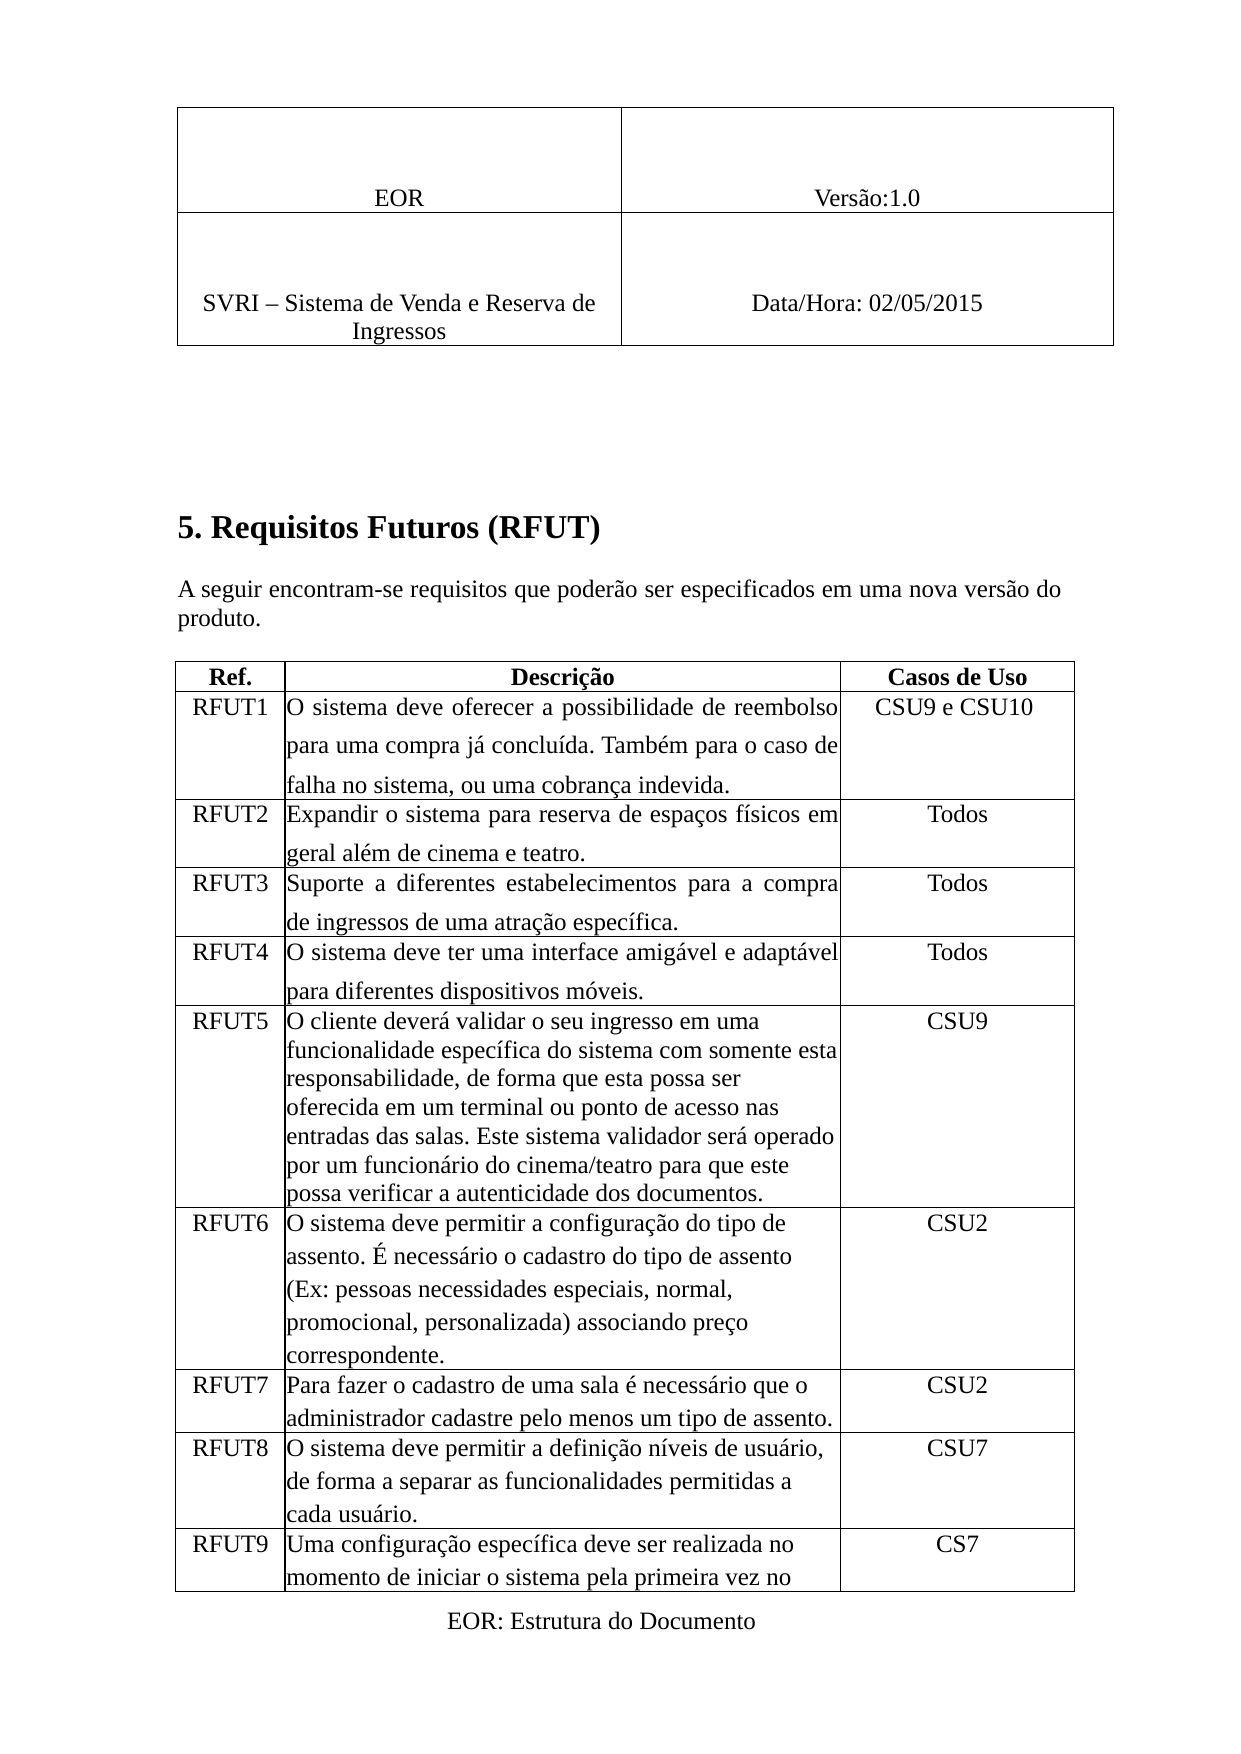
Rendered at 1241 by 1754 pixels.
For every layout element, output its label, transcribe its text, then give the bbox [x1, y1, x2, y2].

table_cell CSU2 [841, 1208, 1074, 1369]
table_cell Todos [841, 868, 1074, 936]
text 5. Requisitos Futuros (RFUT) [177, 507, 1063, 546]
table_cell O sistema deve ter uma interface amigável e adaptável para diferentes dispositivos móveis. [286, 937, 840, 1005]
table_cell RFUT7 [176, 1370, 284, 1432]
table_cell RFUT2 [176, 800, 284, 867]
table_header Descrição [286, 662, 840, 691]
table_cell O sistema deve permitir a definição níveis de usuário, de forma a separar as funcionalidades permitidas a cada usuário. [286, 1433, 840, 1528]
table_cell RFUT5 [176, 1006, 284, 1207]
table_cell Todos [841, 937, 1074, 1005]
table_cell RFUT4 [176, 937, 284, 1005]
table_header Ref. [176, 662, 284, 691]
table_cell Suporte a diferentes estabelecimentos para a compra de ingressos de uma atração específica. [286, 868, 840, 936]
table_header Casos de Uso [841, 662, 1074, 691]
table_cell RFUT9 [176, 1529, 284, 1591]
table_cell Uma configuração específica deve ser realizada no momento de iniciar o sistema pela primeira vez no [286, 1529, 840, 1591]
table_cell O sistema deve permitir a configuração do tipo de assento. É necessário o cadastro do tipo de assento (Ex: pessoas necessidades especiais, normal, promocional, personalizada) associando preço correspondente. [286, 1208, 840, 1369]
table_cell CSU9 e CSU10 [841, 692, 1074, 798]
table_cell RFUT8 [176, 1433, 284, 1528]
table_cell Todos [841, 800, 1074, 867]
table_cell CSU2 [841, 1370, 1074, 1432]
table_cell O sistema deve oferecer a possibilidade de reembolso para uma compra já concluída. Também para o caso de falha no sistema, ou uma cobrança indevida. [286, 692, 840, 798]
table_cell O cliente deverá validar o seu ingresso em uma funcionalidade específica do sistema com somente esta responsabilidade, de forma que esta possa ser oferecida em um terminal ou ponto de acesso nas entradas das salas. Este sistema validador será operado por um funcionário do cinema/teatro para que este possa verificar a autenticidade dos documentos. [286, 1006, 840, 1207]
table_cell CSU7 [841, 1433, 1074, 1528]
table_cell RFUT1 [176, 692, 284, 798]
table_cell RFUT3 [176, 868, 284, 936]
table_cell Expandir o sistema para reserva de espaços físicos em geral além de cinema e teatro. [286, 800, 840, 867]
table_cell RFUT6 [176, 1208, 284, 1369]
table_cell CSU9 [841, 1006, 1074, 1207]
table_cell Para fazer o cadastro de uma sala é necessário que o administrador cadastre pelo menos um tipo de assento. [286, 1370, 840, 1432]
table_cell CS7 [841, 1529, 1074, 1591]
text A seguir encontram-se requisitos que poderão ser especificados em uma nova versão do produto. [177, 574, 1063, 632]
